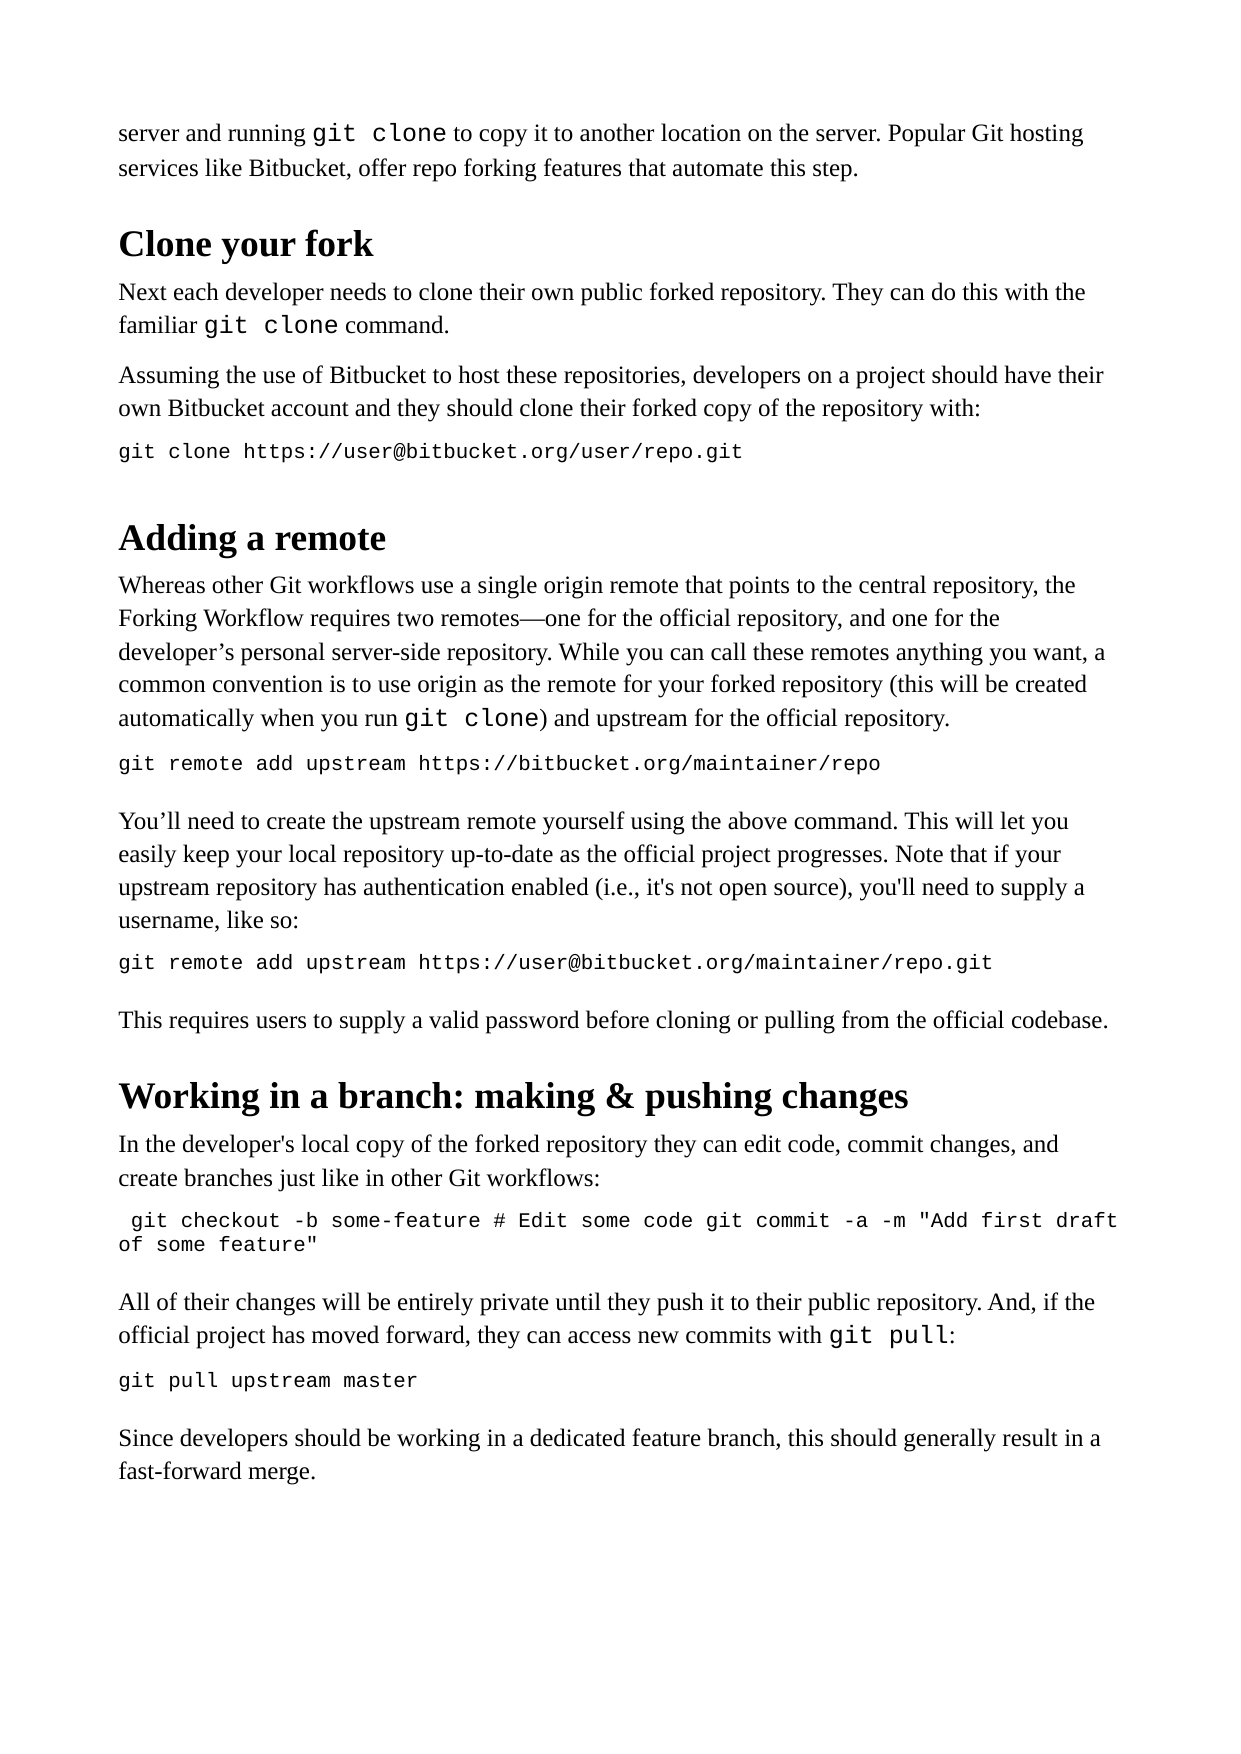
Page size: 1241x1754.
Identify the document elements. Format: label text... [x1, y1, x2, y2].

subtitle Working in a branch: making & pushing changes [118, 1074, 1122, 1117]
text git remote add upstream https://user@bitbucket.org/maintainer/repo.git [118, 952, 1122, 976]
text This requires users to supply a valid password before cloning or pulling from the official codebase. [118, 1006, 1122, 1034]
text All of their changes will be entirely private until they push it to their public repository. And, if the official project has moved forward, they can access new commits with git pull: [118, 1287, 1122, 1351]
text In the developer's local copy of the forked repository they can edit code, commit changes, and create branches just like in other Git workflows: [118, 1129, 1122, 1191]
subtitle Clone your fork [118, 222, 1122, 265]
text Since developers should be working in a dedicated feature branch, this should generally result in a fast-forward merge. [118, 1423, 1122, 1485]
text server and running git clone to copy it to another location on the server. Popular Git hosting services like Bitbucket, offer repo forking features that automate this step. [118, 118, 1122, 182]
text git remote add upstream https://bitbucket.org/maintainer/repo [118, 753, 1122, 776]
subtitle Adding a remote [118, 515, 1122, 558]
text Assuming the use of Bitbucket to host these repositories, developers on a project should have their own Bitbucket account and they should clone their forked copy of the repository with: [118, 360, 1122, 422]
text You’ll need to create the upstream remote yourself using the above command. This will let you easily keep your local repository up-to-date as the official project progresses. Note that if your upstream repository has authentication enabled (i.e., it's not open source), you'll need to supply a username, like so: [118, 806, 1122, 933]
text Next each developer needs to clone their own public forked repository. They can do this with the familiar git clone command. [118, 277, 1122, 341]
text git clone https://user@bitbucket.org/user/repo.git [118, 441, 1122, 464]
text Whereas other Git workflows use a single origin remote that points to the central repository, the Forking Workflow requires two remotes—one for the official repository, and one for the developer’s personal server-side repository. While you can call these remotes anything you want, a common convention is to use origin as the remote for your forked repository (this will be created automatically when you run git clone) and upstream for the official repository. [118, 571, 1122, 733]
text git checkout -b some-feature # Edit some code git commit -a -m "Add first draft of some feature" [118, 1210, 1122, 1257]
text git pull upstream master [118, 1370, 1122, 1394]
